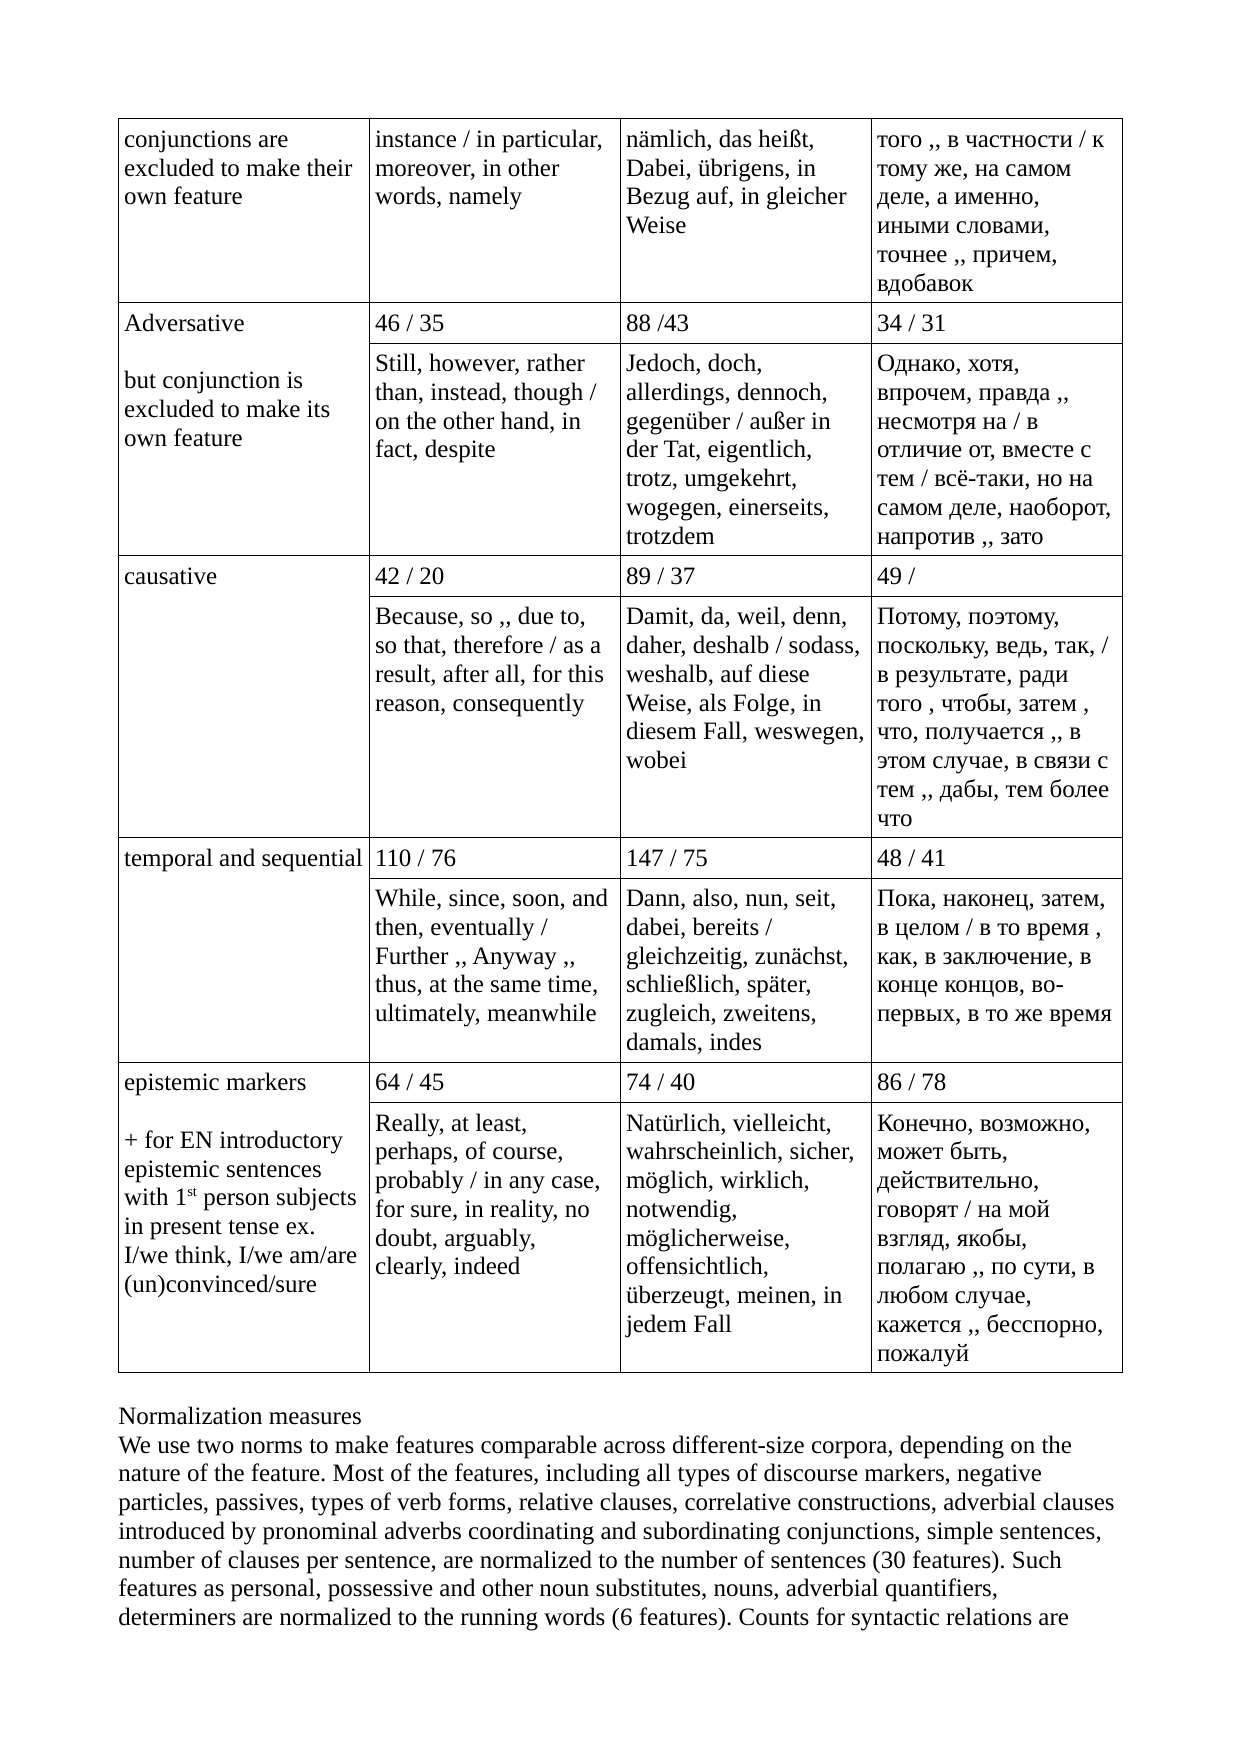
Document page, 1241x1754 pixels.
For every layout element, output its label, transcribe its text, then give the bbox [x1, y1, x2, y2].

table_cell temporal and sequential [119, 838, 369, 1062]
table_cell While, since, soon, and then, eventually / Further ,, Anyway ,, thus, at the same time, ultimately, meanwhile [370, 879, 620, 1062]
table_cell Пока, наконец, затем, в целом / в то время , как, в заключение, в конце концов, во-первых, в то же время [872, 879, 1122, 1062]
table_cell Still, however, rather than, instead, though / on the other hand, in fact, despite [370, 344, 620, 555]
table_cell conjunctions are excluded to make their own feature [119, 119, 369, 302]
table_cell 74 / 40 [621, 1063, 871, 1102]
table_cell 86 / 78 [872, 1063, 1122, 1102]
table_cell 42 / 20 [370, 556, 620, 596]
table_cell Конечно, возможно, может быть, действительно, говорят / на мой взгляд, якобы, полагаю ,, по сути, в любом случае, кажется ,, бесспорно, пожалуй [872, 1103, 1122, 1372]
table_cell Потому, поэтому, поскольку, ведь, так, / в результате, ради того , чтобы, затем , что, получается ,, в этом случае, в связи с тем ,, дабы, тем более что [872, 597, 1122, 837]
table_cell Однако​, хотя, впрочем, правда ,, несмотря на / в отличие от, вместе с тем / всё-таки, но на самом деле, наоборот, напротив ,, зато [872, 344, 1122, 555]
table_cell instance / in particular, moreover, in other words, namely [370, 119, 620, 302]
table_cell того ,, в частности / к тому же, на самом деле, а именно, иными словами, точнее ,, причем, вдобавок [872, 119, 1122, 302]
table_cell Adversative but conjunction is excluded to make its own feature [119, 303, 369, 555]
table_cell 89 / 37 [621, 556, 871, 596]
text Normalization measures [118, 1401, 1122, 1430]
table_cell nämlich, das heißt, Dabei, übrigens, in Bezug auf, in gleicher Weise [621, 119, 871, 302]
table_cell epistemic markers + for EN introductory epistemic sentences with 1st person subjects in present tense ex. I/we think, I/we am/are (un)convinced/sure [119, 1063, 369, 1372]
table_cell 88 /43 [621, 303, 871, 342]
table_cell Dann, also, nun, seit, dabei, bereits / gleichzeitig, zunächst, schließlich, später, zugleich, zweitens, damals, indes [621, 879, 871, 1062]
text We use two norms to make features comparable across different-size corpora, depending on the nature of the feature. Most of the features, including all types of discourse markers, negative particles, passives, types of verb forms, relative clauses, correlative constructions, adverbial clauses introduced by pronominal adverbs coordinating and subordinating conjunctions, simple sentences, number of clauses per sentence, are normalized to the number of sentences (30 features). Such features as personal, possessive and other noun substitutes, nouns, adverbial quantifiers, determiners are normalized to the running words (6 features). Counts for syntactic relations are [118, 1430, 1122, 1631]
table_cell Damit, da, weil, denn, daher, deshalb / sodass, weshalb, auf diese Weise, als Folge, in diesem Fall, weswegen, wobei [621, 597, 871, 837]
table_cell 64 / 45 [370, 1063, 620, 1102]
table_cell 48 / 41 [872, 838, 1122, 877]
table_cell causative [119, 556, 369, 837]
table_cell 46 / 35 [370, 303, 620, 342]
table_cell 49 / [872, 556, 1122, 596]
table_cell Natürlich, vielleicht, wahrscheinlich, sicher, möglich, wirklich, notwendig, möglicherweise, offensichtlich, überzeugt, meinen, in jedem Fall [621, 1103, 871, 1372]
table_cell Because, so ,, due to, so that, therefore / as a result, after all, for this reason, consequently [370, 597, 620, 837]
table_cell 147 / 75 [621, 838, 871, 877]
table_cell Really, at least, perhaps, of course, probably / in any case, for sure, in reality, no doubt, arguably, clearly, indeed [370, 1103, 620, 1372]
table_cell Jedoch, doch, allerdings, dennoch, gegenüber / außer in der Tat, eigentlich, trotz, umgekehrt, wogegen, einerseits, trotzdem [621, 344, 871, 555]
table_cell 110 / 76 [370, 838, 620, 877]
table_cell 34 / 31 [872, 303, 1122, 342]
